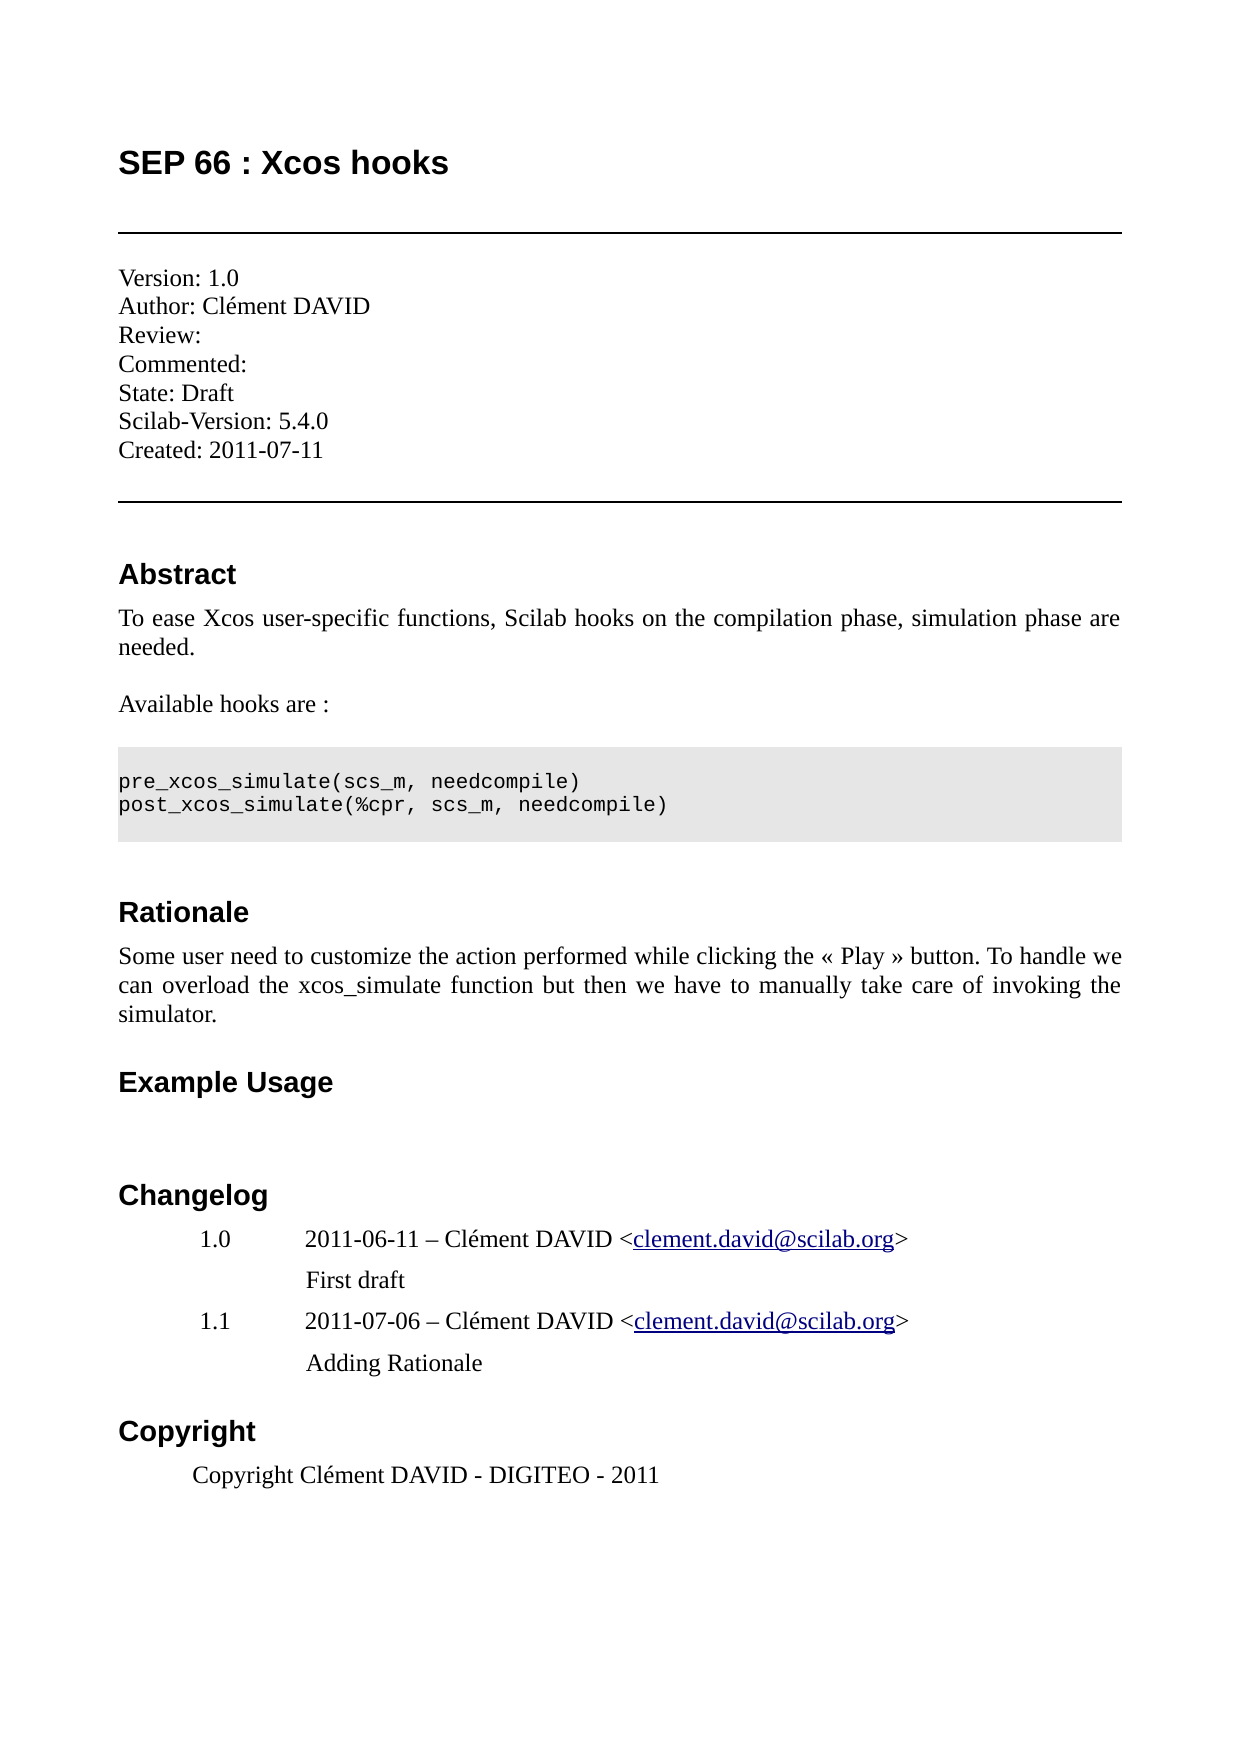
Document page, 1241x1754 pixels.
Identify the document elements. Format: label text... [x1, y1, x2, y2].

list 2011-06-11 – Clément DAVID <clement.david@scilab.org> [193, 1224, 1122, 1253]
text State: Draft [118, 378, 1122, 406]
subtitle Changelog [118, 1178, 1122, 1211]
subtitle SEP 66 : Xcos hooks [118, 143, 1122, 182]
list First draft [268, 1265, 1122, 1294]
text Some user need to customize the action performed while clicking the « Play » button. To handle we can overload the xcos_simulate function but then we have to manually take care of invoking the simulator. [118, 941, 1122, 1028]
text Created: 2011-07-11 [118, 435, 1122, 464]
text Version: 1.0 [118, 263, 1122, 291]
text Available hooks are : [118, 689, 1122, 718]
text To ease Xcos user-specific functions, Scilab hooks on the compilation phase, simulation phase are needed. [118, 603, 1122, 661]
text Commented: [118, 349, 1122, 378]
text Author: Clément DAVID [118, 291, 1122, 320]
list Adding Rationale [268, 1348, 1122, 1376]
text post_xcos_simulate(%cpr, scs_m, needcompile) [118, 794, 1122, 818]
subtitle Abstract [118, 557, 1122, 591]
list 2011-07-06 – Clément DAVID <clement.david@scilab.org> [193, 1306, 1122, 1335]
text pre_xcos_simulate(scs_m, needcompile) [118, 771, 1122, 794]
text Scilab-Version: 5.4.0 [118, 406, 1122, 435]
text Copyright Clément DAVID - DIGITEO - 2011 [118, 1460, 1122, 1489]
text Review: [118, 320, 1122, 349]
subtitle Example Usage [118, 1065, 1122, 1099]
subtitle Copyright [118, 1414, 1122, 1447]
subtitle Rationale [118, 895, 1122, 929]
